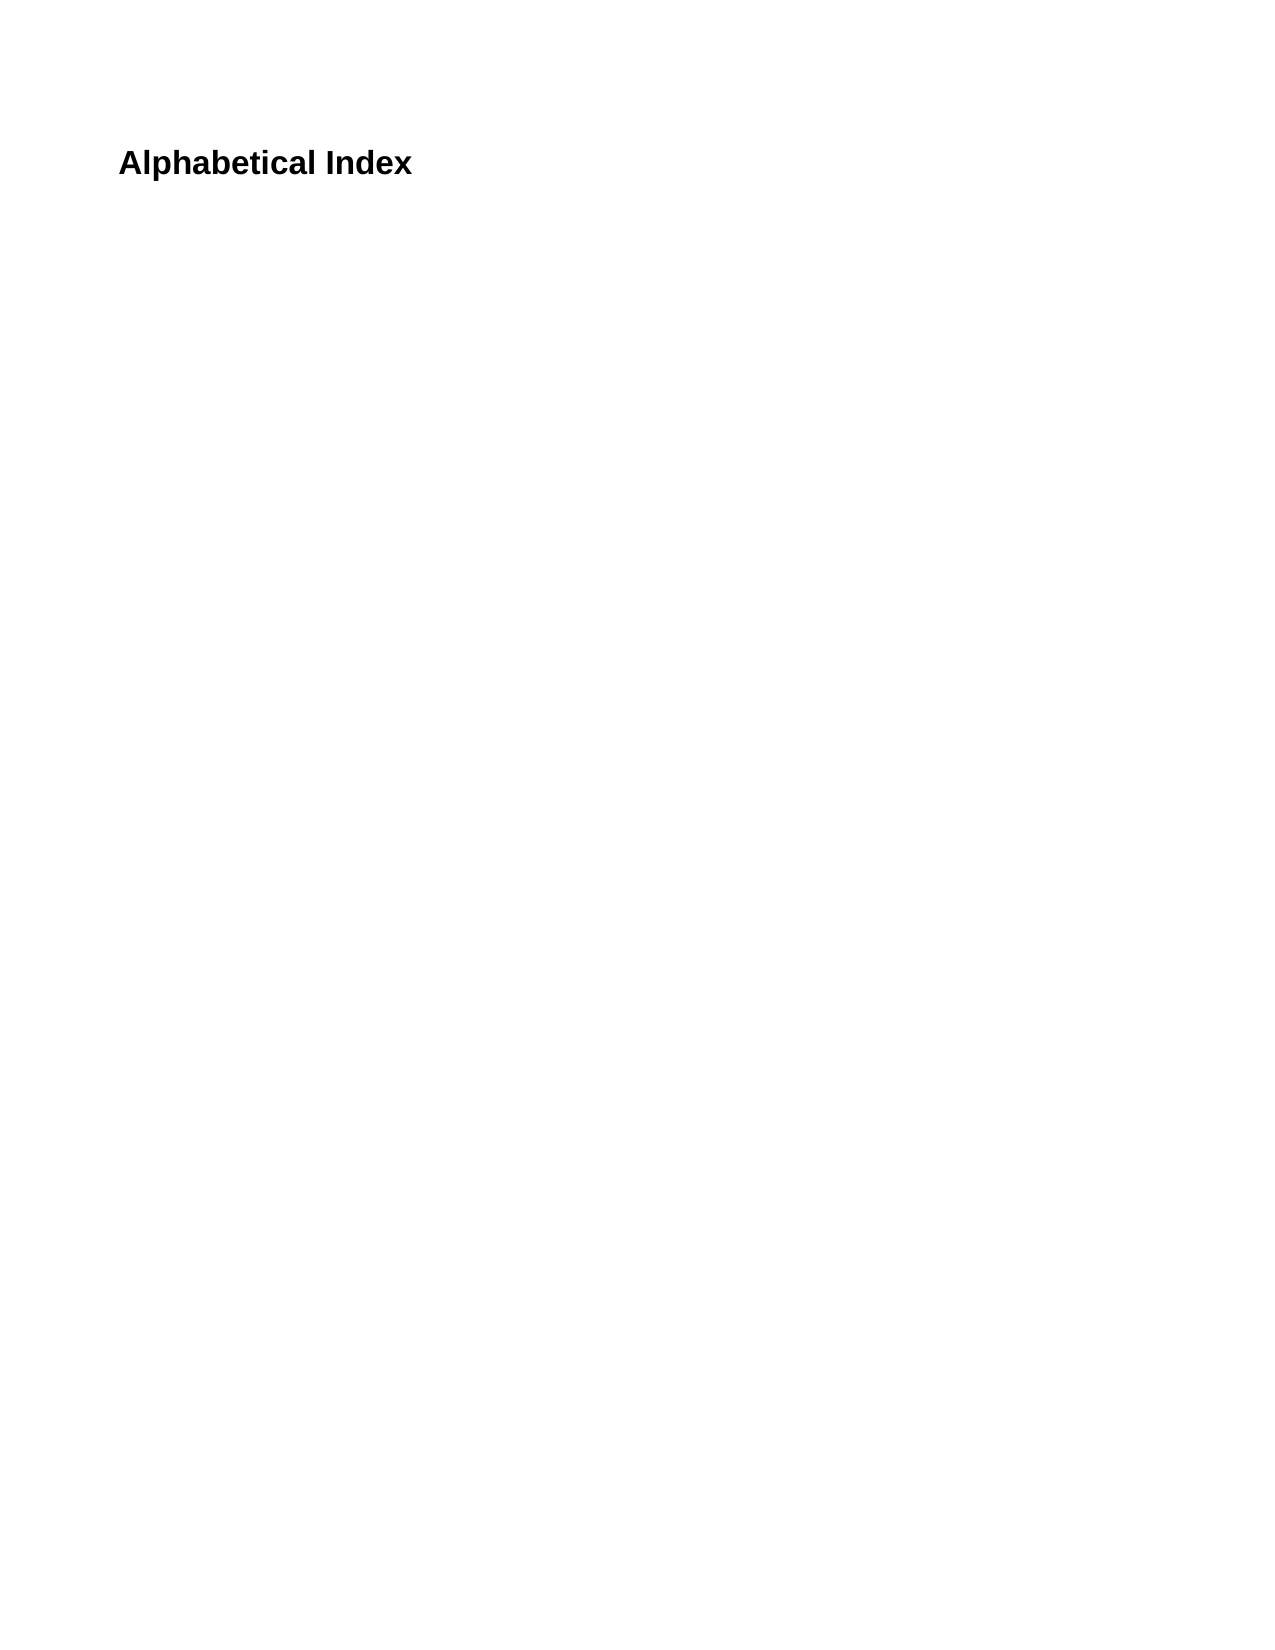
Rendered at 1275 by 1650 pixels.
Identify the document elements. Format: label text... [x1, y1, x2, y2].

subtitle Alphabetical Index [118, 143, 1157, 182]
